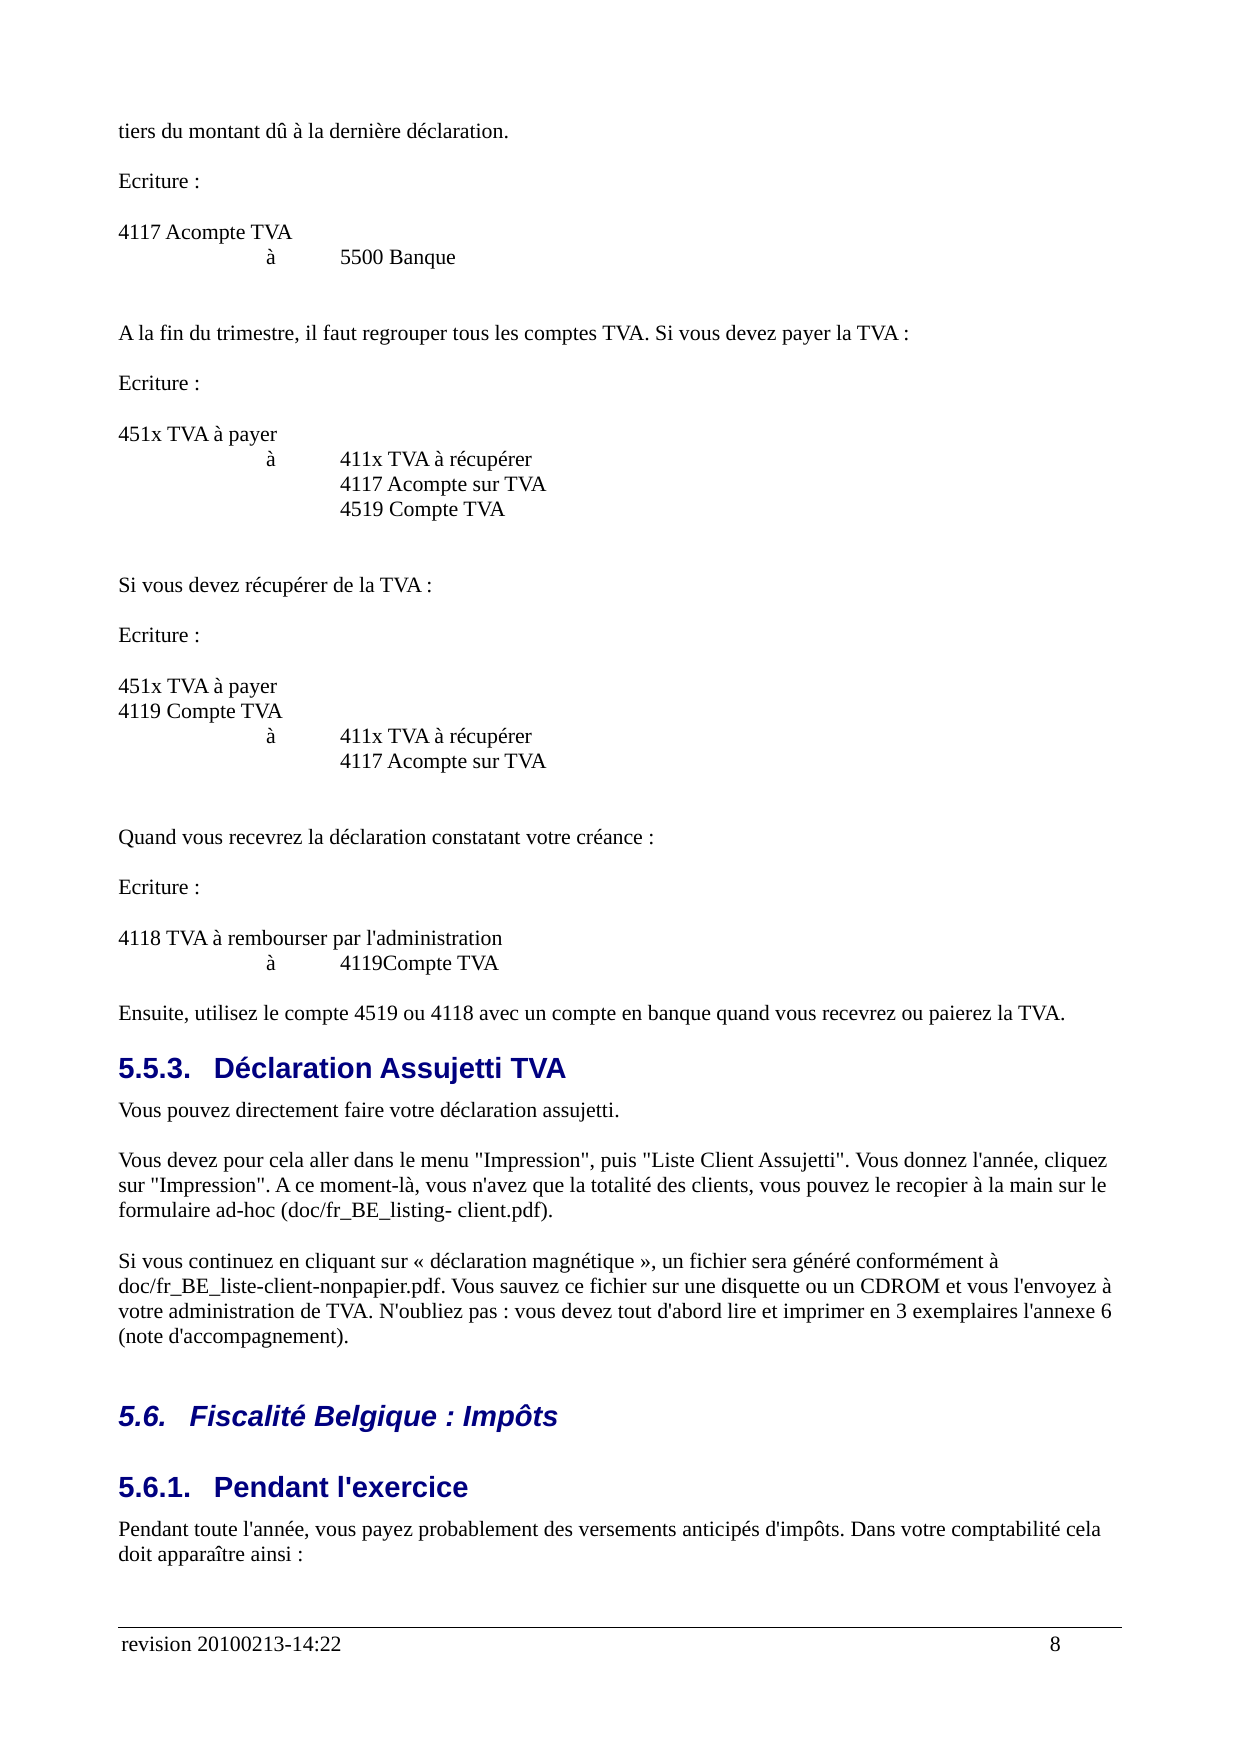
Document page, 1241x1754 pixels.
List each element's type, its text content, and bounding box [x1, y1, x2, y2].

text 451x TVA à payer [118, 673, 1122, 698]
text à 411x TVA à récupérer [118, 446, 1122, 471]
text 4117 Acompte sur TVA [118, 748, 1122, 773]
text Ecriture : [118, 874, 1122, 899]
text à 5500 Banque [118, 244, 1122, 269]
text Vous devez pour cela aller dans le menu "Impression", puis "Liste Client Assujetti". Vous donnez l'année, cliquez sur "Impression". A ce moment-là, vous n'avez que la totalité des clients, vous pouvez le recopier à la main sur le formulaire ad-hoc (doc/fr_BE_listing- client.pdf). [118, 1147, 1122, 1223]
text 4117 Acompte TVA [118, 219, 1122, 244]
text Ecriture : [118, 168, 1122, 194]
text Si vous continuez en cliquant sur « déclaration magnétique », un fichier sera généré conformément à doc/fr_BE_liste-client-nonpapier.pdf. Vous sauvez ce fichier sur une disquette ou un CDROM et vous l'envoyez à votre administration de TVA. N'oubliez pas : vous devez tout d'abord lire et imprimer en 3 exemplaires l'annexe 6 (note d'accompagnement). [118, 1248, 1122, 1349]
text 451x TVA à payer [118, 421, 1122, 446]
text 4117 Acompte sur TVA [118, 471, 1122, 496]
text Si vous devez récupérer de la TVA : [118, 572, 1122, 597]
text Ecriture : [118, 370, 1122, 395]
text Ensuite, utilisez le compte 4519 ou 4118 avec un compte en banque quand vous recevrez ou paierez la TVA. [118, 1000, 1122, 1026]
text Vous pouvez directement faire votre déclaration assujetti. [118, 1097, 1122, 1122]
text à 411x TVA à récupérer [118, 723, 1122, 748]
text Pendant toute l'année, vous payez probablement des versements anticipés d'impôts. Dans votre comptabilité cela doit apparaître ainsi : [118, 1516, 1122, 1566]
text à 4119Compte TVA [118, 950, 1122, 975]
subtitle Pendant l'exercice [118, 1470, 1122, 1503]
subtitle Fiscalité Belgique : Impôts [118, 1399, 1122, 1432]
text 4118 TVA à rembourser par l'administration [118, 925, 1122, 950]
subtitle Déclaration Assujetti TVA [118, 1051, 1122, 1084]
text A la fin du trimestre, il faut regrouper tous les comptes TVA. Si vous devez payer la TVA : [118, 320, 1122, 345]
text 4519 Compte TVA [118, 496, 1122, 521]
text tiers du montant dû à la dernière déclaration. [118, 118, 1122, 143]
text Ecriture : [118, 622, 1122, 647]
text 4119 Compte TVA [118, 698, 1122, 723]
text Quand vous recevrez la déclaration constatant votre créance : [118, 824, 1122, 849]
